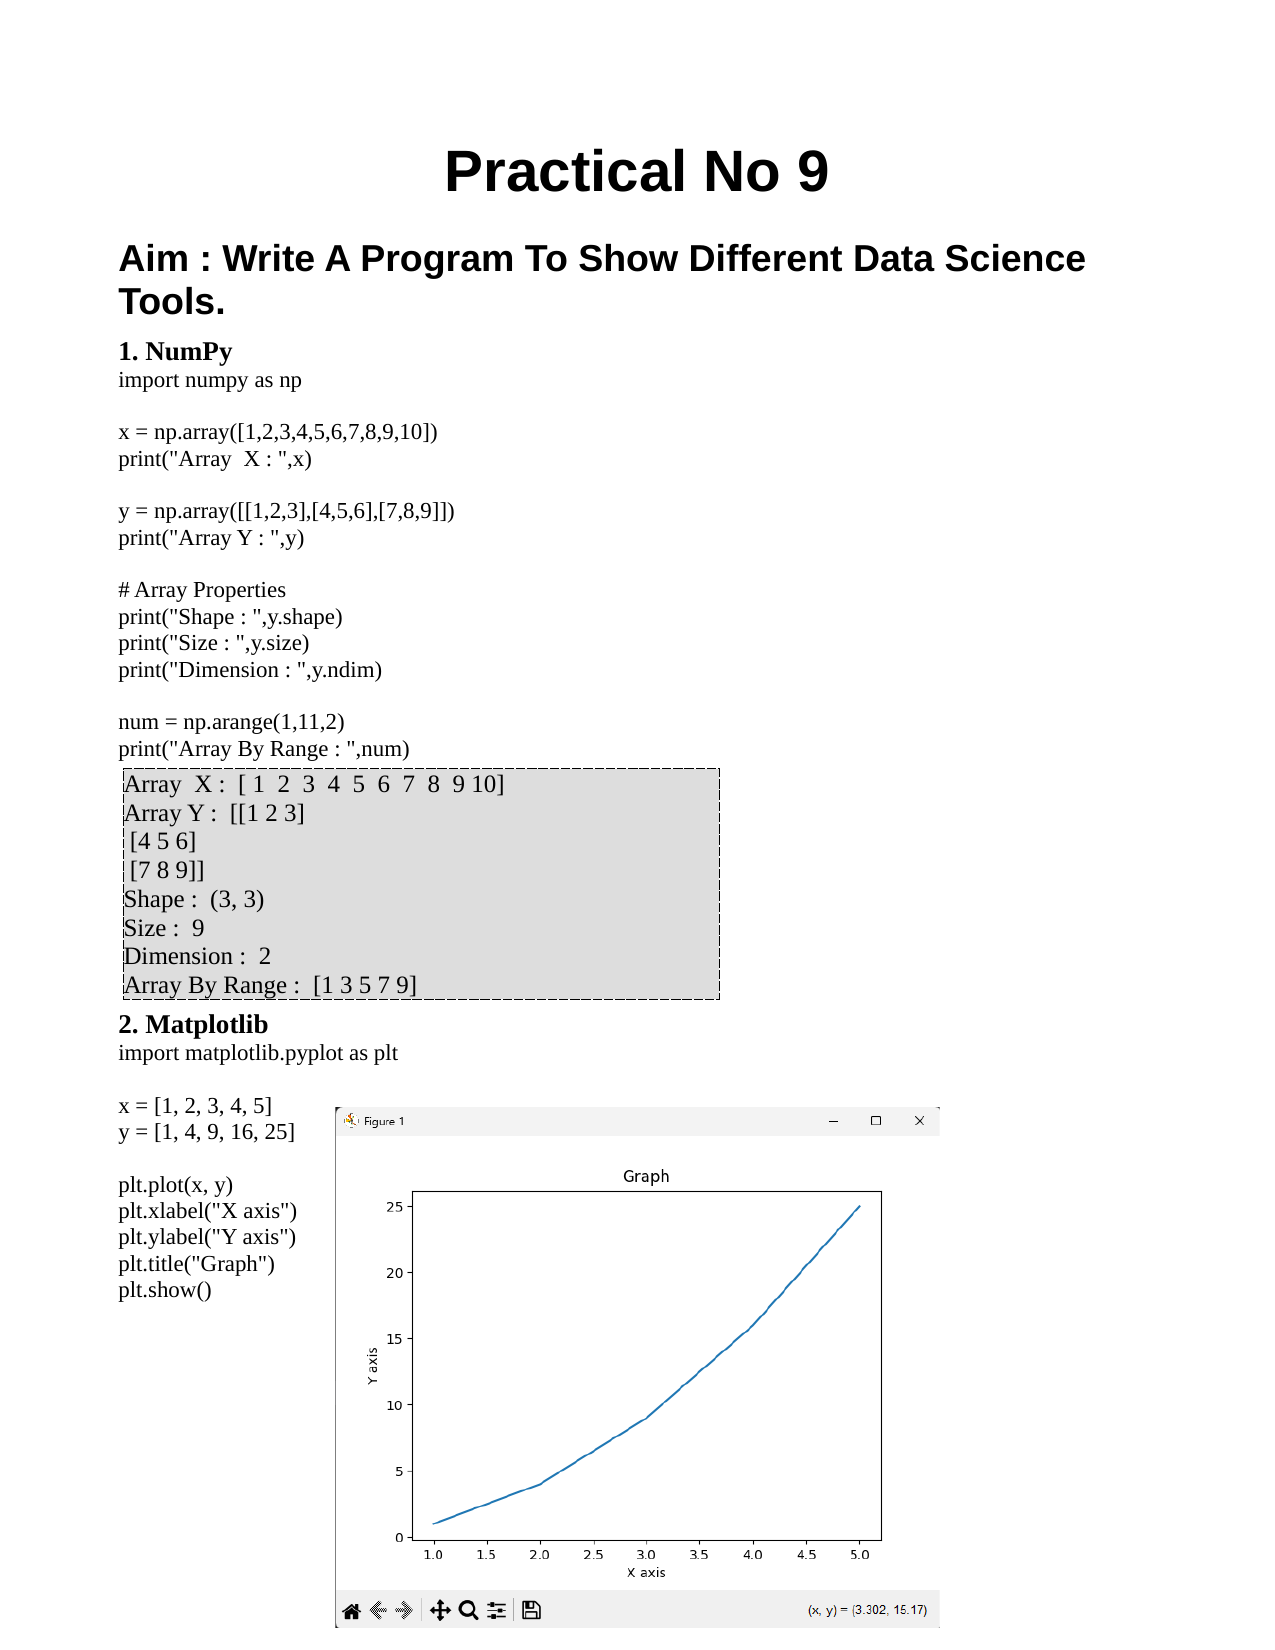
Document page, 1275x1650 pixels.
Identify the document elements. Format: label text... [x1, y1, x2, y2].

text print("Array Y : ",y) [118, 524, 1157, 550]
text print("Array X : ",x) [118, 445, 1157, 471]
text x = [1, 2, 3, 4, 5] [118, 1092, 1157, 1118]
subtitle Aim : Write A Program To Show Different Data Science Tools. [118, 236, 1157, 322]
text # Array Properties [118, 577, 1157, 603]
text [940, 1171, 1157, 1197]
text [940, 1276, 1157, 1302]
text plt.plot(x, y) [118, 1171, 335, 1197]
text num = np.arange(1,11,2) [118, 708, 1157, 735]
text [940, 1250, 1157, 1276]
title Practical No 9 [118, 137, 1157, 204]
text print("Size : ",y.size) [118, 629, 1157, 656]
text print("Shape : ",y.shape) [118, 603, 1157, 629]
text plt.xlabel("X axis") [118, 1197, 335, 1223]
picture [335, 1107, 940, 1628]
text x = np.array([1,2,3,4,5,6,7,8,9,10]) [118, 418, 1157, 445]
text 2. Matplotlib [118, 1008, 1157, 1039]
text import matplotlib.pyplot as plt [118, 1039, 1157, 1065]
text import numpy as np [118, 366, 1157, 392]
text plt.title("Graph") [118, 1250, 335, 1276]
text y = [1, 4, 9, 16, 25] [118, 1118, 335, 1144]
text [940, 1197, 1157, 1223]
text plt.show() [118, 1276, 335, 1302]
text [940, 1223, 1157, 1250]
text print("Array By Range : ",num) [118, 735, 1157, 761]
text [940, 1118, 1157, 1144]
text 1. NumPy [118, 334, 1157, 366]
text y = np.array([[1,2,3],[4,5,6],[7,8,9]]) [118, 497, 1157, 524]
text plt.ylabel("Y axis") [118, 1223, 335, 1250]
text print("Dimension : ",y.ndim) [118, 656, 1157, 682]
